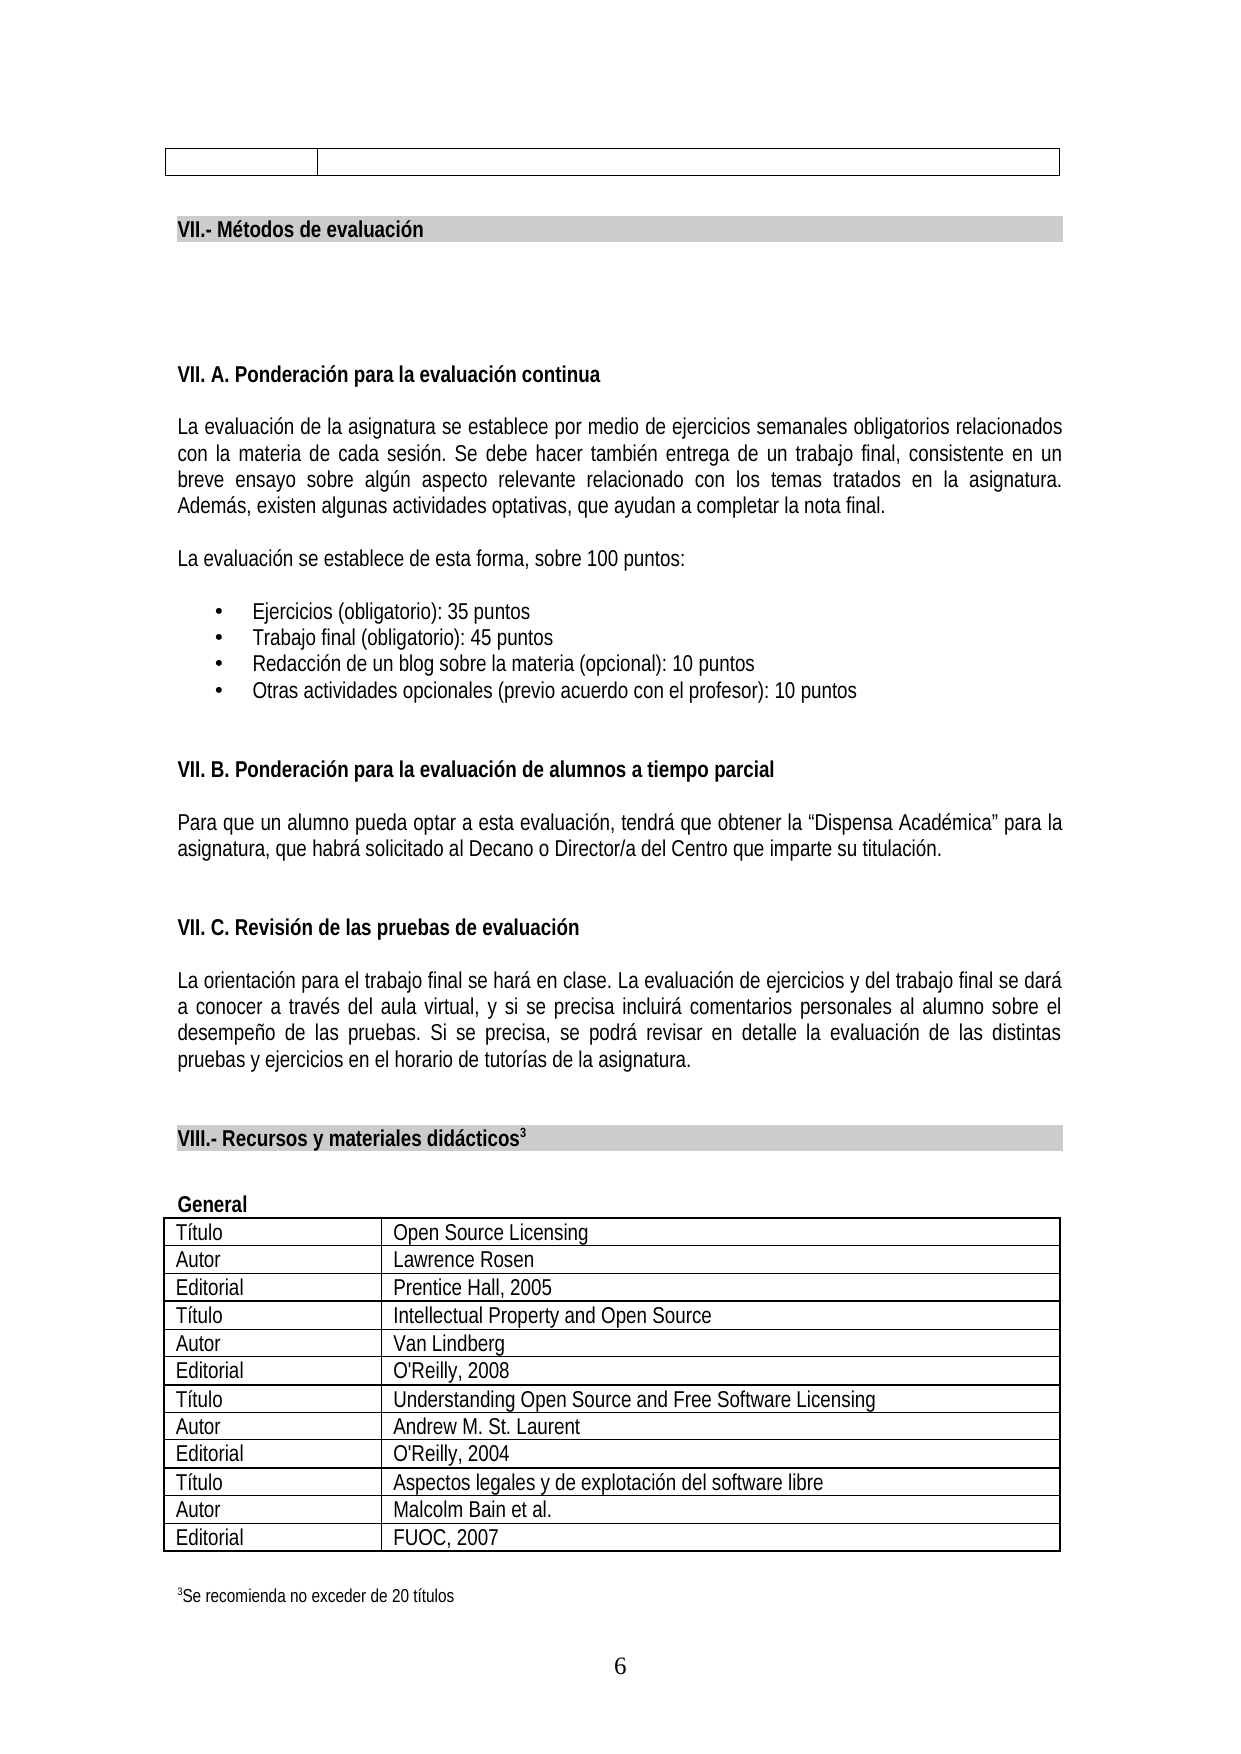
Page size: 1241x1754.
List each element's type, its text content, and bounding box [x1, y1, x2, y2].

table_cell Understanding Open Source and Free Software Licensing [382, 1386, 1059, 1412]
table_cell Lawrence Rosen [382, 1246, 1059, 1273]
table_cell Autor [165, 1496, 381, 1522]
text Para que un alumno pueda optar a esta evaluación, tendrá que obtener la “Dispensa Académica” para la asignatura, que habrá solicitado al Decano o Director/a del Centro que imparte su titulación. [177, 808, 1063, 861]
table_cell O'Reilly, 2008 [382, 1357, 1059, 1383]
table_cell Andrew M. St. Laurent [382, 1413, 1059, 1439]
table_cell Editorial [165, 1357, 381, 1383]
text VII. A. Ponderación para la evaluación continua [177, 361, 1063, 387]
table_cell [318, 149, 1059, 175]
text La evaluación se establece de esta forma, sobre 100 puntos: [177, 545, 1063, 571]
text Se recomienda no exceder de 20 títulos [177, 1585, 1063, 1606]
table_cell Título [165, 1386, 381, 1412]
table_cell Aspectos legales y de explotación del software libre [382, 1469, 1059, 1495]
table_cell Autor [165, 1413, 381, 1439]
table_cell Autor [165, 1246, 381, 1273]
text VII.- Métodos de evaluación [177, 216, 1063, 242]
table_cell Editorial [165, 1440, 381, 1467]
table_cell Malcolm Bain et al. [382, 1496, 1059, 1522]
table_cell Intellectual Property and Open Source [382, 1302, 1059, 1329]
table_cell Título [165, 1469, 381, 1495]
table_cell O'Reilly, 2004 [382, 1440, 1059, 1467]
text VII. C. Revisión de las pruebas de evaluación [177, 914, 1063, 940]
table_header Título [165, 1219, 381, 1245]
list Otras actividades opcionales (previo acuerdo con el profesor): 10 puntos [215, 677, 1063, 703]
text VIII.- Recursos y materiales didácticos [177, 1125, 1063, 1151]
table_cell Prentice Hall, 2005 [382, 1274, 1059, 1300]
table_cell Autor [165, 1330, 381, 1356]
table_cell Título [165, 1302, 381, 1329]
text La orientación para el trabajo final se hará en clase. La evaluación de ejercicios y del trabajo final se dará a conocer a través del aula virtual, y si se precisa incluirá comentarios personales al alumno sobre el desempeño de las pruebas. Si se precisa, se podrá revisar en detalle la evaluación de las distintas pruebas y ejercicios en el horario de tutorías de la asignatura. [177, 967, 1063, 1072]
text VII. B. Ponderación para la evaluación de alumnos a tiempo parcial [177, 756, 1063, 782]
list Redacción de un blog sobre la materia (opcional): 10 puntos [215, 650, 1063, 677]
table_cell Editorial [165, 1274, 381, 1300]
list Ejercicios (obligatorio): 35 puntos [215, 598, 1063, 624]
table_cell Van Lindberg [382, 1330, 1059, 1356]
list Trabajo final (obligatorio): 45 puntos [215, 624, 1063, 650]
text La evaluación de la asignatura se establece por medio de ejercicios semanales obligatorios relacionados con la materia de cada sesión. Se debe hacer también entrega de un trabajo final, consistente en un breve ensayo sobre algún aspecto relevante relacionado con los temas tratados en la asignatura. Además, existen algunas actividades optativas, que ayudan a completar la nota final. [177, 413, 1063, 519]
table_header Open Source Licensing [382, 1219, 1059, 1245]
table_cell Editorial [165, 1524, 381, 1550]
text General [177, 1191, 1063, 1217]
table_cell [166, 149, 317, 175]
table_cell FUOC, 2007 [382, 1524, 1059, 1550]
